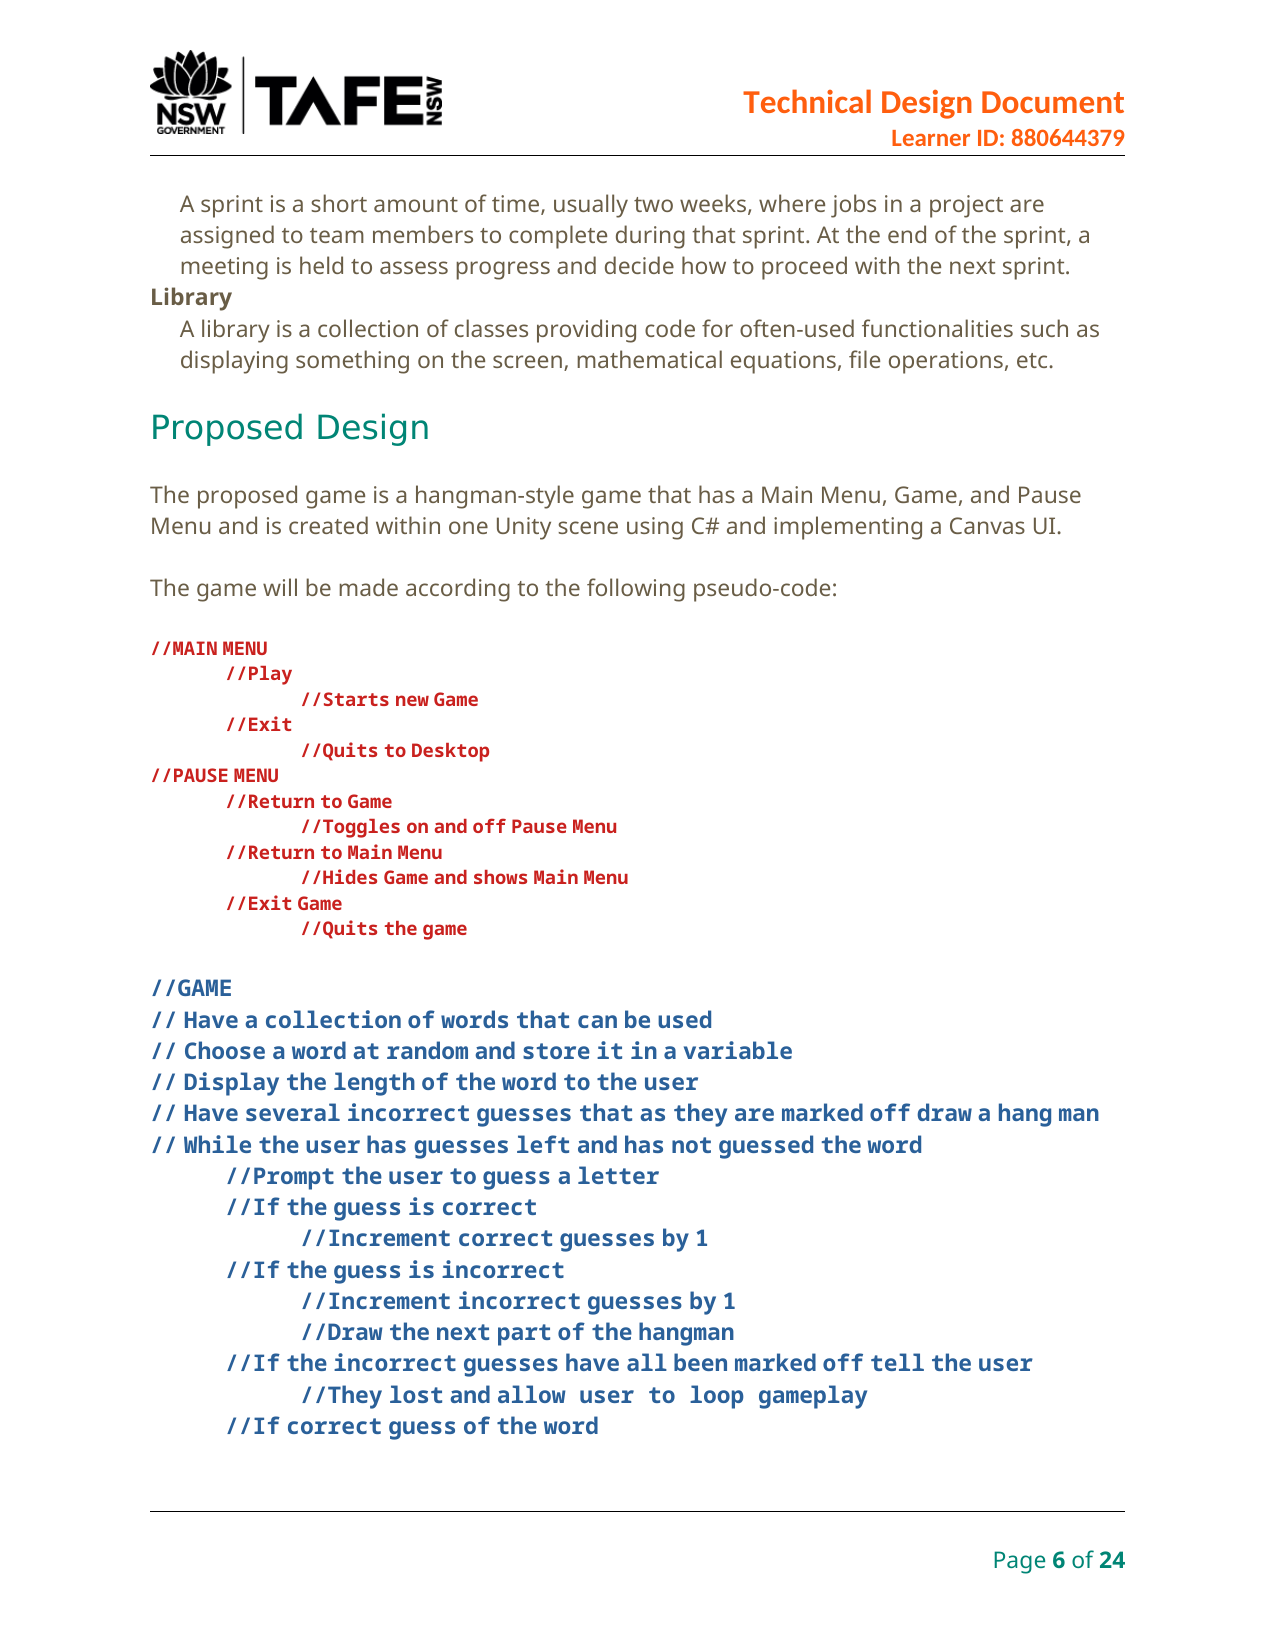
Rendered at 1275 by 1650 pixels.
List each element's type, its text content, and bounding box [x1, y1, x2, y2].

text //GAME // Have a collection of words that can be used // Choose a word at random and store it in a variable // Display the length of the word to the user // Have several incorrect guesses that as they are marked off draw a hang man // While the user has guesses left and has not guessed the word //Prompt the user to guess a letter //If the guess is correct //Increment correct guesses by 1 //If the guess is incorrect //Increment incorrect guesses by 1 //Draw the next part of the hangman //If the incorrect guesses have all been marked off tell the user //They lost and allow user to loop gameplay //If correct guess of the word [150, 941, 1125, 1441]
picture [150, 50, 442, 134]
text //MAIN MENU //Play //Starts new Game //Exit //Quits to Desktop //PAUSE MENU //Return to Game //Toggles on and off Pause Menu //Return to Main Menu //Hides Game and shows Main Menu //Exit Game //Quits the game [150, 635, 1125, 941]
text The game will be made according to the following pseudo-code: [150, 572, 1125, 603]
text The proposed game is a hangman-style game that has a Main Menu, Game, and Pause Menu and is created within one Unity scene using C# and implementing a Canvas UI. [150, 478, 1125, 541]
subtitle Proposed Design [150, 408, 1125, 447]
text A library is a collection of classes providing code for often-used functionalities such as displaying something on the screen, mathematical equations, file operations, etc. [179, 313, 1125, 375]
text Library [150, 281, 1125, 313]
text A sprint is a short amount of time, usually two weeks, where jobs in a project are assigned to team members to complete during that sprint. At the end of the sprint, a meeting is held to assess progress and decide how to proceed with the next sprint. [179, 188, 1125, 281]
